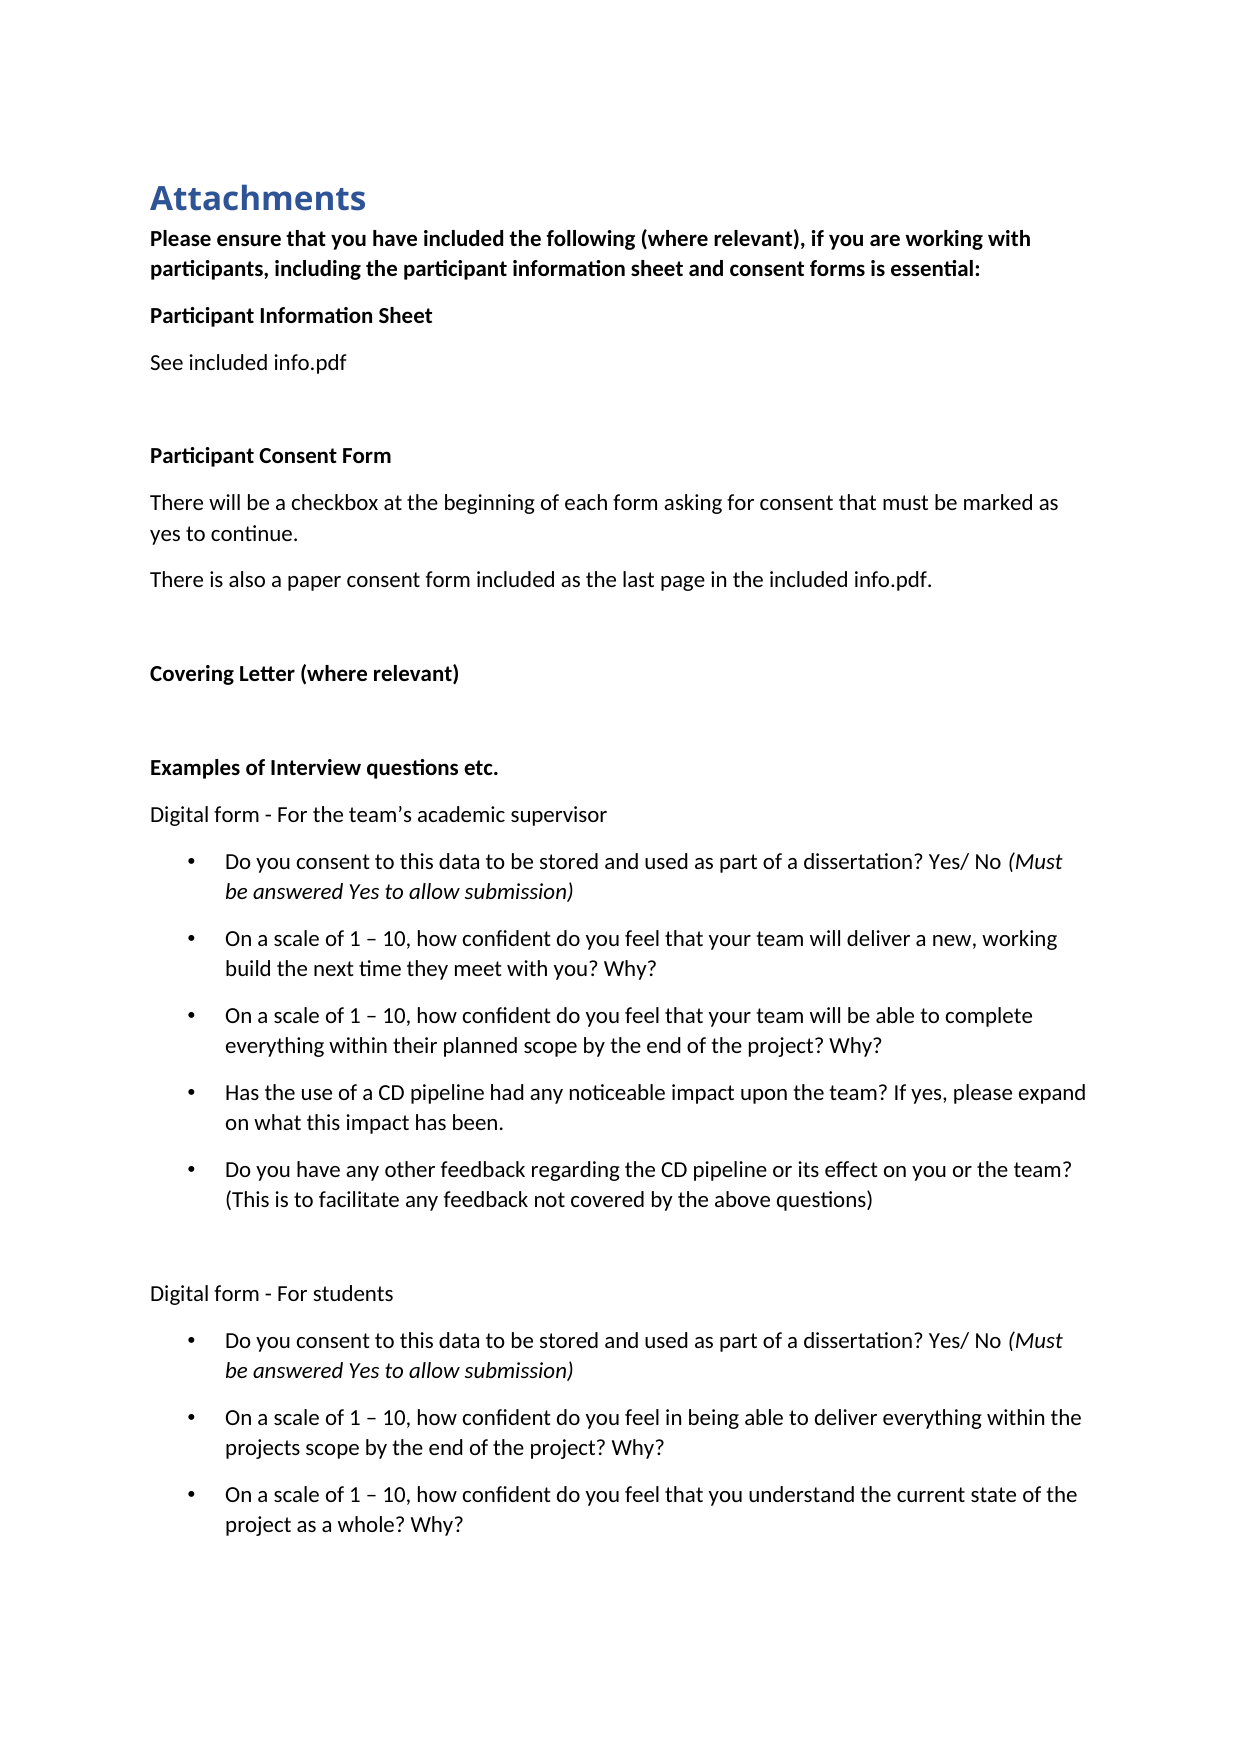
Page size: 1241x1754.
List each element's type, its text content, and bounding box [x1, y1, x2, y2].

subtitle Attachments [150, 175, 1090, 220]
text Digital form - For the team’s academic supervisor [150, 800, 1090, 828]
text There will be a checkbox at the beginning of each form asking for consent that must be marked as yes to continue. [150, 488, 1090, 547]
text Participant Information Sheet [150, 301, 1090, 329]
list Do you have any other feedback regarding the CD pipeline or its effect on you or the team? (This is to facilitate any feedback not covered by the above questions) [187, 1155, 1090, 1213]
text Covering Letter (where relevant) [150, 659, 1090, 687]
list On a scale of 1 – 10, how confident do you feel that you understand the current state of the project as a whole? Why? [187, 1480, 1090, 1538]
list On a scale of 1 – 10, how confident do you feel that your team will deliver a new, working build the next time they meet with you? Why? [187, 924, 1090, 982]
text Digital form - For students [150, 1279, 1090, 1307]
list Do you consent to this data to be stored and used as part of a dissertation? Yes/ No (Must be answered Yes to allow submission) [187, 1326, 1090, 1384]
text Examples of Interview questions etc. [150, 753, 1090, 781]
list On a scale of 1 – 10, how confident do you feel that your team will be able to complete everything within their planned scope by the end of the project? Why? [187, 1001, 1090, 1059]
list Do you consent to this data to be stored and used as part of a dissertation? Yes/ No (Must be answered Yes to allow submission) [187, 847, 1090, 905]
text See included info.pdf [150, 348, 1090, 376]
list On a scale of 1 – 10, how confident do you feel in being able to deliver everything within the projects scope by the end of the project? Why? [187, 1403, 1090, 1461]
text Please ensure that you have included the following (where relevant), if you are working with participants, including the participant information sheet and consent forms is essential: [150, 224, 1090, 282]
list Has the use of a CD pipeline had any noticeable impact upon the team? If yes, please expand on what this impact has been. [187, 1078, 1090, 1136]
text Participant Consent Form [150, 442, 1090, 470]
text There is also a paper consent form included as the last page in the included info.pdf. [150, 566, 1090, 594]
